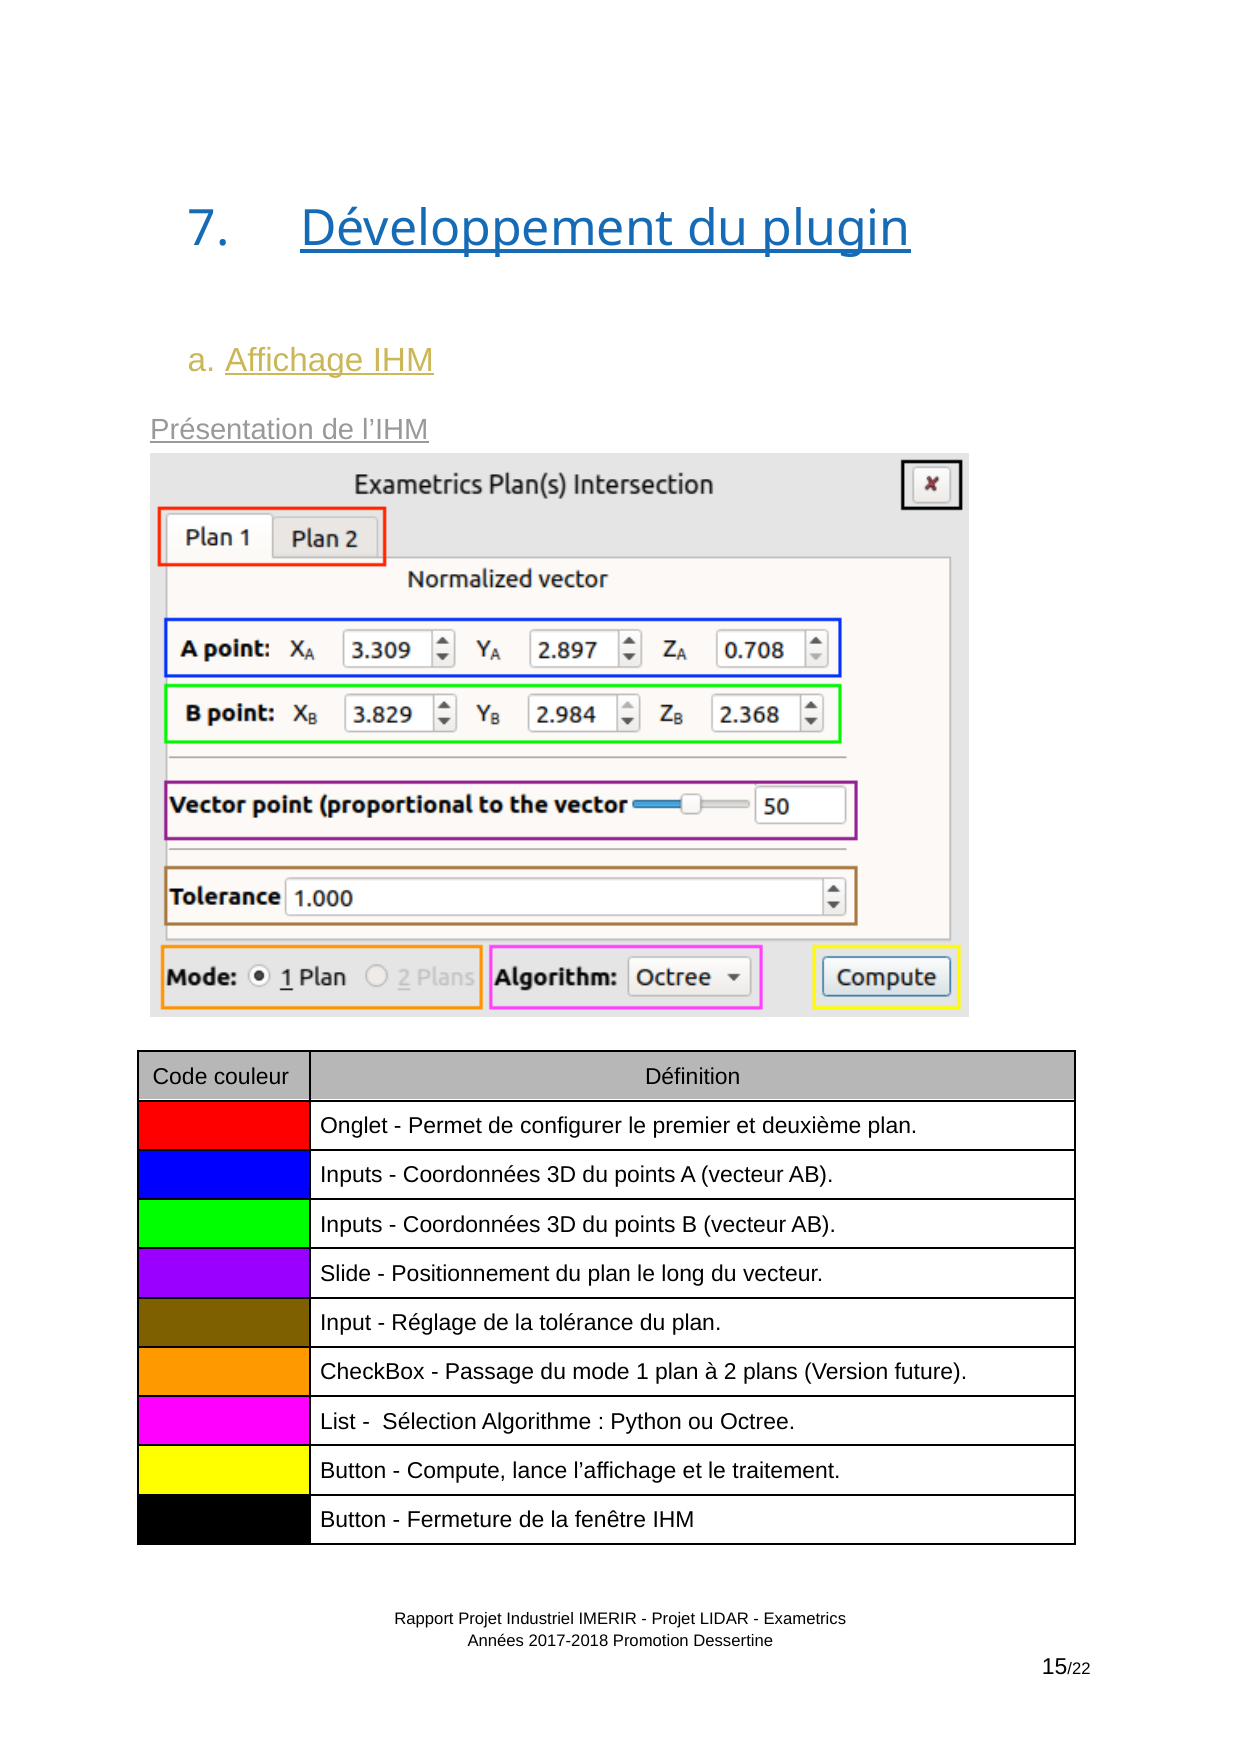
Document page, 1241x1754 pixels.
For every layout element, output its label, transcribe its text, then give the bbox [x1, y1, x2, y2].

table_header Code couleur [139, 1052, 309, 1099]
table_cell Button - Fermeture de la fenêtre IHM [311, 1496, 1074, 1543]
table_cell [139, 1496, 309, 1543]
table_cell [139, 1249, 309, 1297]
table_cell [139, 1299, 309, 1346]
table_cell Input - Réglage de la tolérance du plan. [311, 1299, 1074, 1346]
table_cell Inputs - Coordonnées 3D du points B (vecteur AB). [311, 1200, 1074, 1247]
table_cell [139, 1102, 309, 1149]
table_cell Inputs - Coordonnées 3D du points A (vecteur AB). [311, 1151, 1074, 1198]
subtitle Affichage IHM [187, 340, 1090, 378]
table_cell Slide - Positionnement du plan le long du vecteur. [311, 1249, 1074, 1297]
subtitle Présentation de l’IHM [150, 412, 1090, 445]
table_cell Button - Compute, lance l’affichage et le traitement. [311, 1446, 1074, 1494]
table_cell [139, 1348, 309, 1395]
table_cell List - Sélection Algorithme : Python ou Octree. [311, 1397, 1074, 1444]
table_cell CheckBox - Passage du mode 1 plan à 2 plans (Version future). [311, 1348, 1074, 1395]
table_cell [139, 1446, 309, 1494]
subtitle Développement du plugin [187, 192, 1090, 260]
table_cell [139, 1397, 309, 1444]
table_cell [139, 1200, 309, 1247]
table_header Définition [311, 1052, 1074, 1099]
table_cell [139, 1151, 309, 1198]
table_cell Onglet - Permet de configurer le premier et deuxième plan. [311, 1102, 1074, 1149]
picture [150, 453, 969, 1017]
